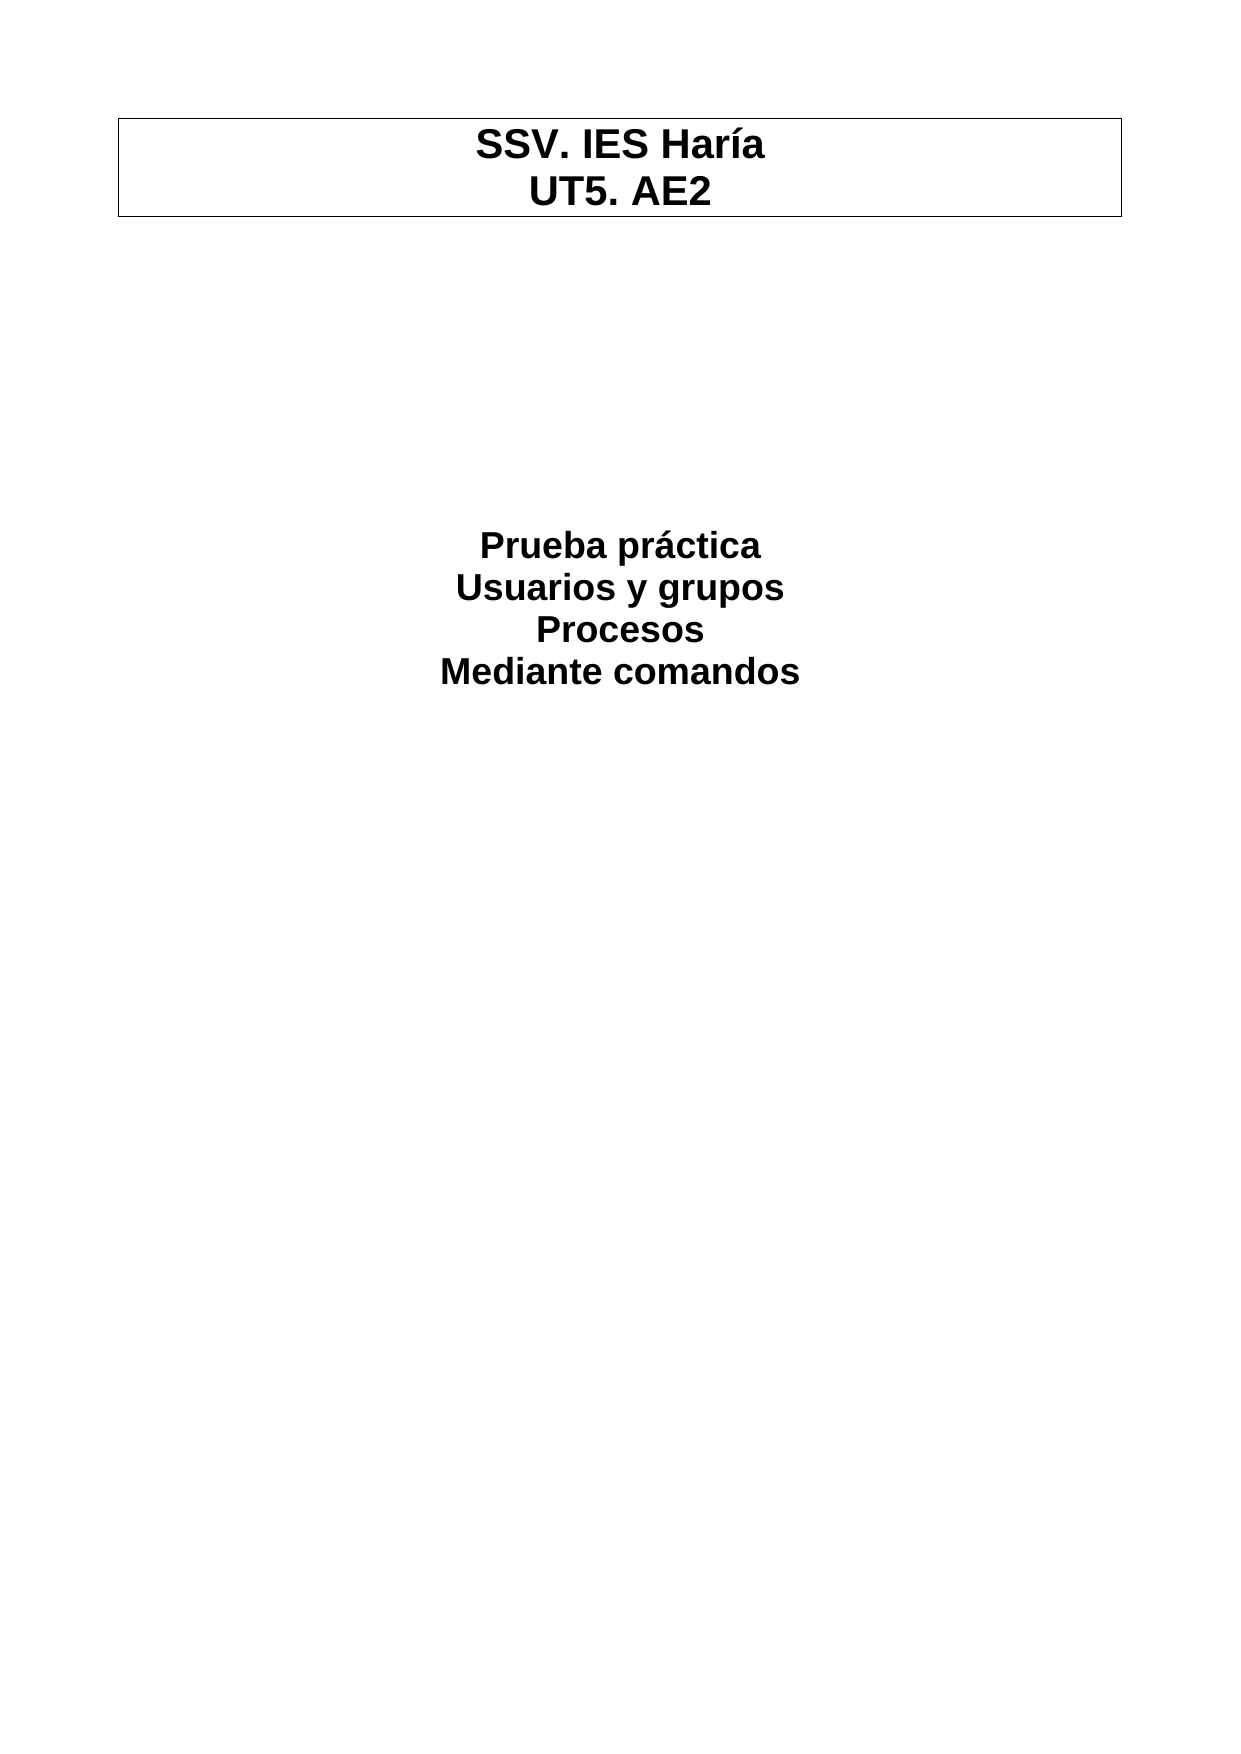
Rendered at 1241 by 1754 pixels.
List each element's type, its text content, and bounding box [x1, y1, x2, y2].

text UT5. AE2 [119, 165, 1121, 216]
subtitle Usuarios y grupos [118, 566, 1122, 608]
subtitle Prueba práctica [118, 524, 1122, 566]
text SSV. IES Haría [119, 119, 1121, 165]
subtitle Procesos [118, 608, 1122, 650]
subtitle Mediante comandos [118, 650, 1122, 692]
